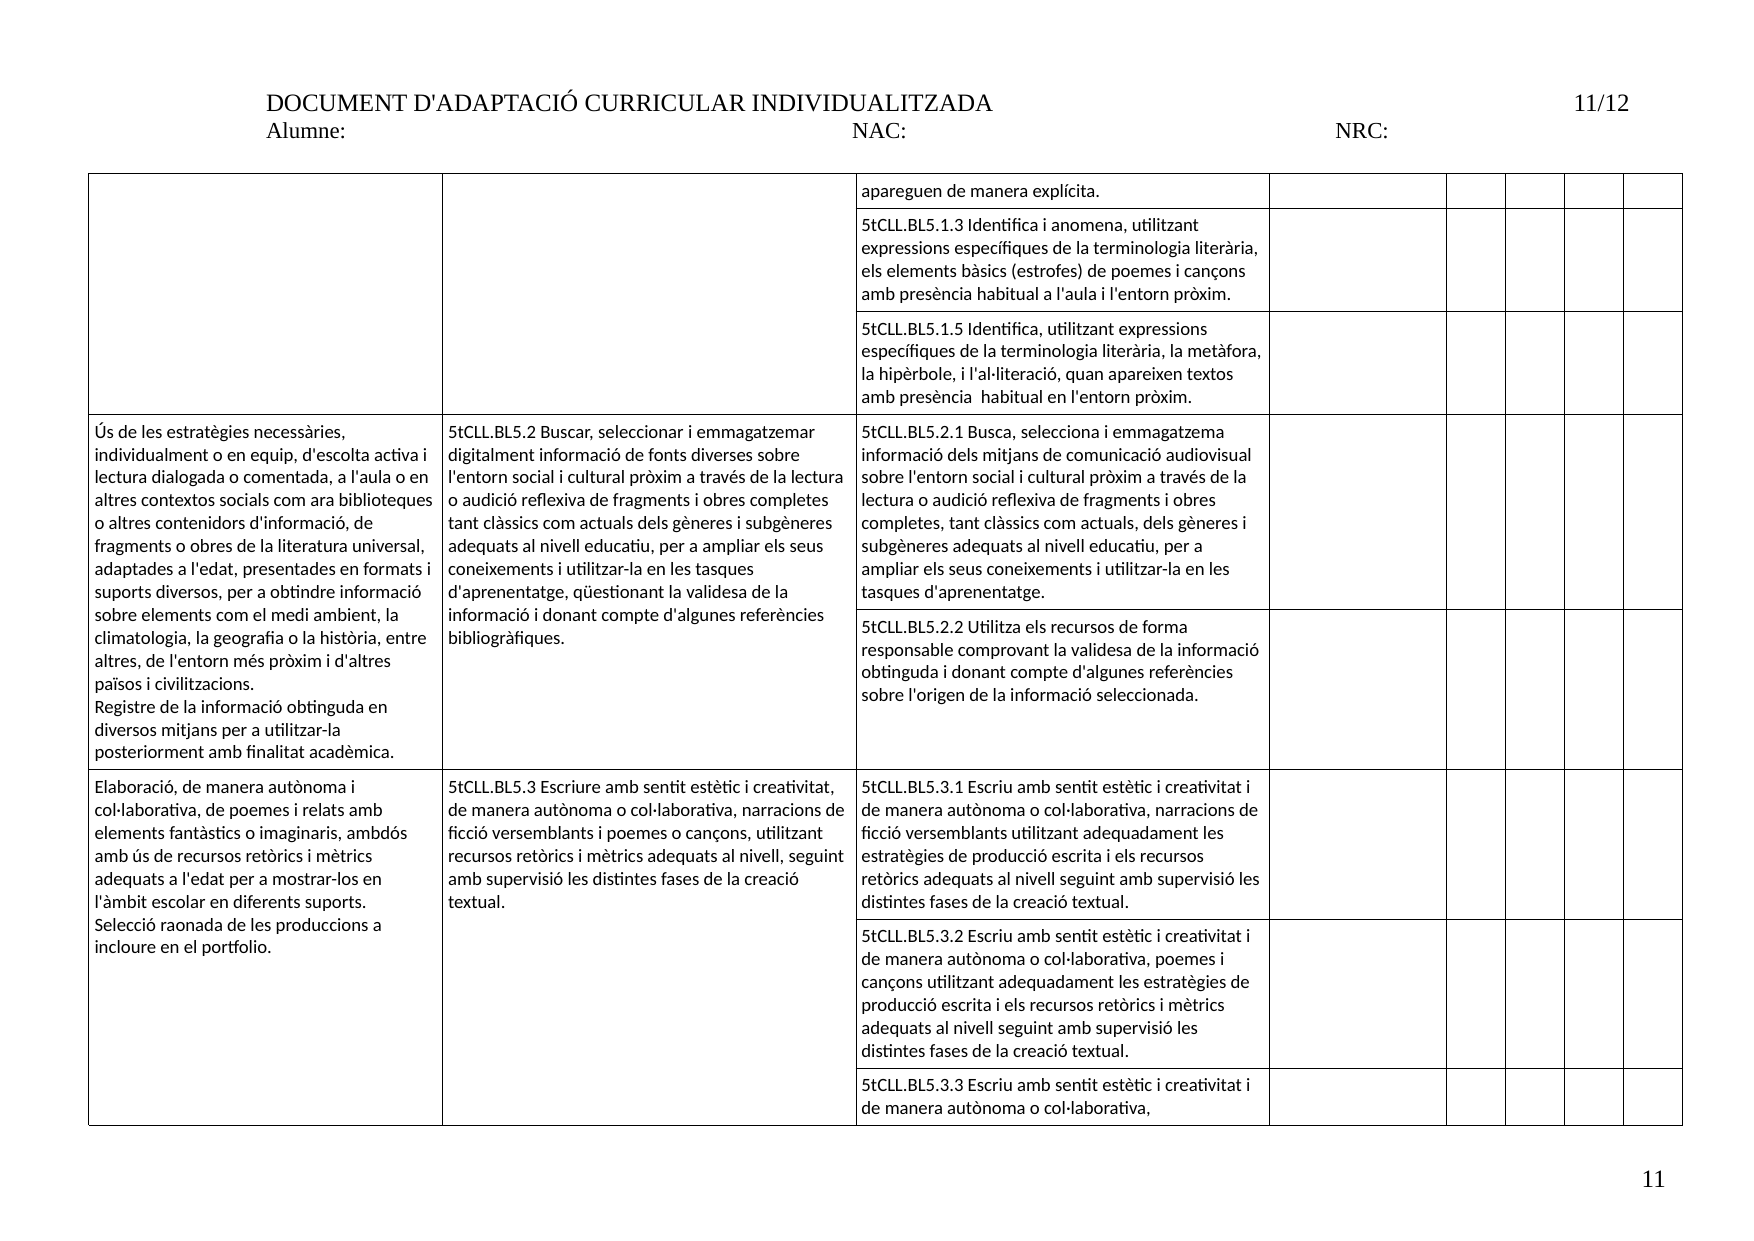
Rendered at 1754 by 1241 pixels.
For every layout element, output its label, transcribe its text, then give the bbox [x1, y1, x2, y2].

table_cell [1447, 920, 1505, 1067]
table_cell [1624, 209, 1682, 311]
table_cell 5tCLL.BL5.3.3 Escriu amb sentit estètic i creativitat i de manera autònoma o col·laborativa, [857, 1069, 1269, 1125]
table_cell 5tCLL.BL5.3.1 Escriu amb sentit estètic i creativitat i de manera autònoma o col·laborativa, narracions de ficció versemblants utilitzant adequadament les estratègies de producció escrita i els recursos retòrics adequats al nivell seguint amb supervisió les distintes fases de la creació textual. [857, 770, 1269, 918]
table_cell 5tCLL.BL5.1.5 Identifica, utilitzant expressions específiques de la terminologia literària, la metàfora, la hipèrbole, i l'al·literació, quan apareixen textos amb presència habitual en l'entorn pròxim. [857, 312, 1269, 414]
table_cell [1270, 770, 1446, 918]
table_cell 5tCLL.BL5.2.2 Utilitza els recursos de forma responsable comprovant la validesa de la informació obtinguda i donant compte d'algunes referències sobre l'origen de la informació seleccionada. [857, 610, 1269, 769]
table_cell [1506, 610, 1564, 769]
table_cell [1270, 1069, 1446, 1125]
table_cell [1447, 770, 1505, 918]
table_cell [1270, 174, 1446, 208]
table_cell [1624, 174, 1682, 208]
table_cell 5tCLL.BL5.3 Escriure amb sentit estètic i creativitat, de manera autònoma o col·laborativa, narracions de ficció versemblants i poemes o cançons, utilitzant recursos retòrics i mètrics adequats al nivell, seguint amb supervisió les distintes fases de la creació textual. [443, 770, 856, 1125]
table_cell [89, 174, 442, 414]
table_cell [1447, 610, 1505, 769]
table_cell [1506, 209, 1564, 311]
table_cell [443, 174, 856, 414]
table_cell [1447, 1069, 1505, 1125]
table_cell [1624, 610, 1682, 769]
table_cell [1270, 610, 1446, 769]
table_cell [1506, 415, 1564, 609]
table_cell [1270, 312, 1446, 414]
table_cell [1506, 174, 1564, 208]
table_cell [1506, 1069, 1564, 1125]
table_cell Elaboració, de manera autònoma i col·laborativa, de poemes i relats amb elements fantàstics o imaginaris, ambdós amb ús de recursos retòrics i mètrics adequats a l'edat per a mostrar-los en l'àmbit escolar en diferents suports. Selecció raonada de les produccions a incloure en el portfolio. [89, 770, 442, 1125]
table_cell [1565, 920, 1623, 1067]
table_cell [1565, 610, 1623, 769]
table_cell 5tCLL.BL5.2.1 Busca, selecciona i emmagatzema informació dels mitjans de comunicació audiovisual sobre l'entorn social i cultural pròxim a través de la lectura o audició reflexiva de fragments i obres completes, tant clàssics com actuals, dels gèneres i subgèneres adequats al nivell educatiu, per a ampliar els seus coneixements i utilitzar-la en les tasques d'aprenentatge. [857, 415, 1269, 609]
table_cell 5tCLL.BL5.1.3 Identifica i anomena, utilitzant expressions específiques de la terminologia literària, els elements bàsics (estrofes) de poemes i cançons amb presència habitual a l'aula i l'entorn pròxim. [857, 209, 1269, 311]
table_cell 5tCLL.BL5.3.2 Escriu amb sentit estètic i creativitat i de manera autònoma o col·laborativa, poemes i cançons utilitzant adequadament les estratègies de producció escrita i els recursos retòrics i mètrics adequats al nivell seguint amb supervisió les distintes fases de la creació textual. [857, 920, 1269, 1067]
table_cell [1624, 415, 1682, 609]
table_cell [1624, 770, 1682, 918]
table_cell [1624, 1069, 1682, 1125]
table_cell [1565, 312, 1623, 414]
table_cell [1565, 174, 1623, 208]
table_cell 5tCLL.BL5.2 Buscar, seleccionar i emmagatzemar digitalment informació de fonts diverses sobre l'entorn social i cultural pròxim a través de la lectura o audició reflexiva de fragments i obres completes tant clàssics com actuals dels gèneres i subgèneres adequats al nivell educatiu, per a ampliar els seus coneixements i utilitzar-la en les tasques d'aprenentatge, qüestionant la validesa de la informació i donant compte d'algunes referències bibliogràfiques. [443, 415, 856, 769]
table_cell [1565, 209, 1623, 311]
table_cell [1565, 1069, 1623, 1125]
table_cell [1447, 415, 1505, 609]
table_cell [1506, 312, 1564, 414]
table_cell [1565, 770, 1623, 918]
table_cell [1506, 770, 1564, 918]
table_cell [1447, 209, 1505, 311]
table_cell apareguen de manera explícita. [857, 174, 1269, 208]
table_cell [1270, 920, 1446, 1067]
table_cell [1270, 415, 1446, 609]
table_cell [1565, 415, 1623, 609]
table_cell [1624, 920, 1682, 1067]
table_cell [1506, 920, 1564, 1067]
table_cell [1270, 209, 1446, 311]
table_cell [1447, 312, 1505, 414]
table_cell [1447, 174, 1505, 208]
table_cell [1624, 312, 1682, 414]
table_cell Ús de les estratègies necessàries, individualment o en equip, d'escolta activa i lectura dialogada o comentada, a l'aula o en altres contextos socials com ara biblioteques o altres contenidors d'informació, de fragments o obres de la literatura universal, adaptades a l'edat, presentades en formats i suports diversos, per a obtindre informació sobre elements com el medi ambient, la climatologia, la geografia o la història, entre altres, de l'entorn més pròxim i d'altres països i civilitzacions. Registre de la informació obtinguda en diversos mitjans per a utilitzar-la posteriorment amb finalitat acadèmica. [89, 415, 442, 769]
